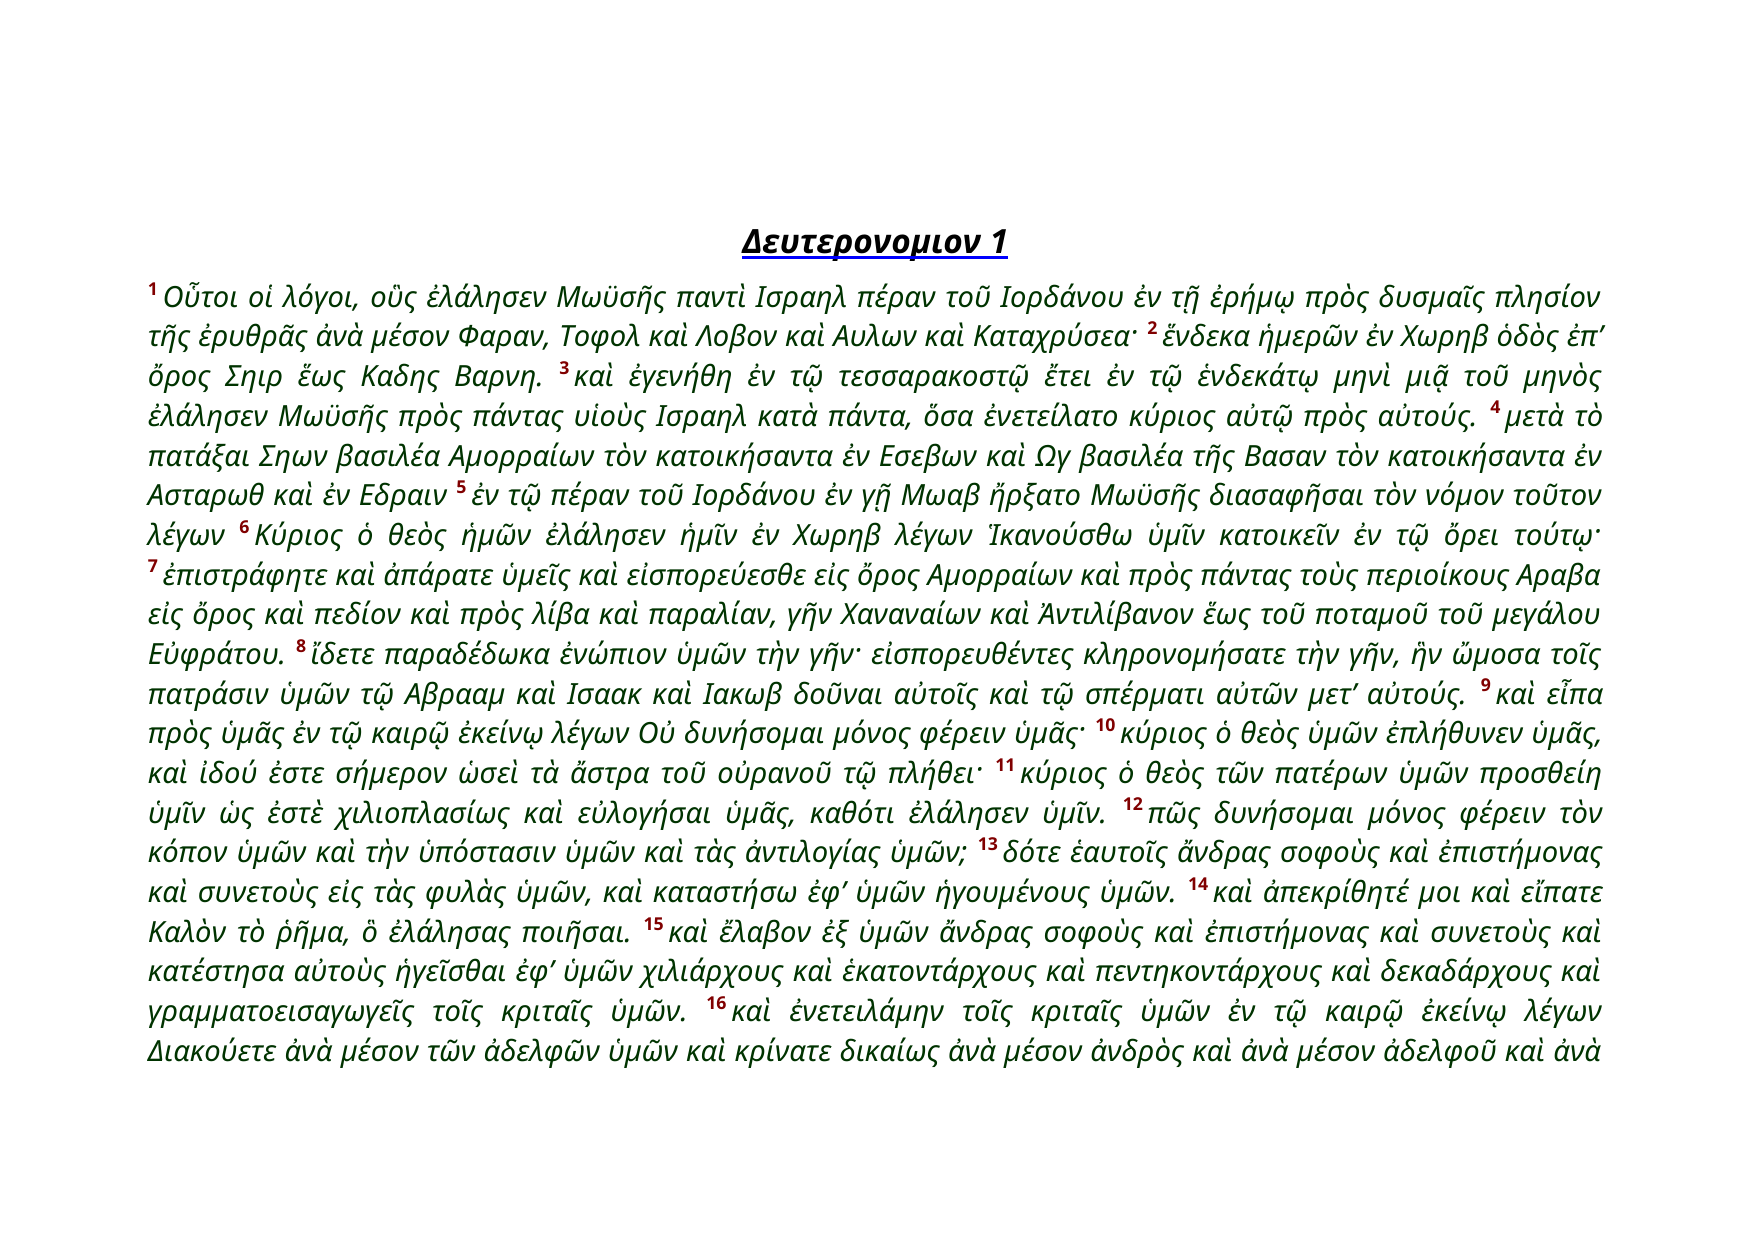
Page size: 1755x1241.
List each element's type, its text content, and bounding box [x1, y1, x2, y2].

text 1 Οὗτοι οἱ λόγοι, οὓς ἐλάλησεν Μωϋσῆς παντὶ Ισραηλ πέραν τοῦ Ιορδάνου ἐν τῇ ἐρήμῳ πρὸς δυσμαῖς πλησίον τῆς ἐρυθρᾶς ἀνὰ μέσον Φαραν, Τοφολ καὶ Λοβον καὶ Αυλων καὶ Καταχρύσεα· 2 ἕνδεκα ἡμερῶν ἐν Χωρηβ ὁδὸς ἐπ’ ὄρος Σηιρ ἕως Καδης Βαρνη. 3 καὶ ἐγενήθη ἐν τῷ τεσσαρακοστῷ ἔτει ἐν τῷ ἑνδεκάτῳ μηνὶ μιᾷ τοῦ μηνὸς ἐλάλησεν Μωϋσῆς πρὸς πάντας υἱοὺς Ισραηλ κατὰ πάντα, ὅσα ἐνετείλατο κύριος αὐτῷ πρὸς αὐτούς. 4 μετὰ τὸ πατάξαι Σηων βασιλέα Αμορραίων τὸν κατοικήσαντα ἐν Εσεβων καὶ Ωγ βασιλέα τῆς Βασαν τὸν κατοικήσαντα ἐν Ασταρωθ καὶ ἐν Εδραιν 5 ἐν τῷ πέραν τοῦ Ιορδάνου ἐν γῇ Μωαβ ἤρξατο Μωϋσῆς διασαφῆσαι τὸν νόμον τοῦτον λέγων 6 Κύριος ὁ θεὸς ἡμῶν ἐλάλησεν ἡμῖν ἐν Χωρηβ λέγων Ἱκανούσθω ὑμῖν κατοικεῖν ἐν τῷ ὄρει τούτῳ· 7 ἐπιστράφητε καὶ ἀπάρατε ὑμεῖς καὶ εἰσπορεύεσθε εἰς ὄρος Αμορραίων καὶ πρὸς πάντας τοὺς περιοίκους Αραβα εἰς ὄρος καὶ πεδίον καὶ πρὸς λίβα καὶ παραλίαν, γῆν Χαναναίων καὶ Ἀντιλίβανον ἕως τοῦ ποταμοῦ τοῦ μεγάλου Εὐφράτου. 8 ἴδετε παραδέδωκα ἐνώπιον ὑμῶν τὴν γῆν· εἰσπορευθέντες κληρονομήσατε τὴν γῆν, ἣν ὤμοσα τοῖς πατράσιν ὑμῶν τῷ Αβρααμ καὶ Ισαακ καὶ Ιακωβ δοῦναι αὐτοῖς καὶ τῷ σπέρματι αὐτῶν μετ’ αὐτούς. 9 καὶ εἶπα πρὸς ὑμᾶς ἐν τῷ καιρῷ ἐκείνῳ λέγων Οὐ δυνήσομαι μόνος φέρειν ὑμᾶς· 10 κύριος ὁ θεὸς ὑμῶν ἐπλήθυνεν ὑμᾶς, καὶ ἰδού ἐστε σήμερον ὡσεὶ τὰ ἄστρα τοῦ οὐρανοῦ τῷ πλήθει· 11 κύριος ὁ θεὸς τῶν πατέρων ὑμῶν προσθείη ὑμῖν ὡς ἐστὲ χιλιοπλασίως καὶ εὐλογήσαι ὑμᾶς, καθότι ἐλάλησεν ὑμῖν. 12 πῶς δυνήσομαι μόνος φέρειν τὸν κόπον ὑμῶν καὶ τὴν ὑπόστασιν ὑμῶν καὶ τὰς ἀντιλογίας ὑμῶν; 13 δότε ἑαυτοῖς ἄνδρας σοφοὺς καὶ ἐπιστήμονας καὶ συνετοὺς εἰς τὰς φυλὰς ὑμῶν, καὶ καταστήσω ἐφ’ ὑμῶν ἡγουμένους ὑμῶν. 14 καὶ ἀπεκρίθητέ μοι καὶ εἴπατε Καλὸν τὸ ῥῆμα, ὃ ἐλάλησας ποιῆσαι. 15 καὶ ἔλαβον ἐξ ὑμῶν ἄνδρας σοφοὺς καὶ ἐπιστήμονας καὶ συνετοὺς καὶ κατέστησα αὐτοὺς ἡγεῖσθαι ἐφ’ ὑμῶν χιλιάρχους καὶ ἑκατοντάρχους καὶ πεντηκοντάρχους καὶ δεκαδάρχους καὶ γραμματοεισαγωγεῖς τοῖς κριταῖς ὑμῶν. 16 καὶ ἐνετειλάμην τοῖς κριταῖς ὑμῶν ἐν τῷ καιρῷ ἐκείνῳ λέγων Διακούετε ἀνὰ μέσον τῶν ἀδελφῶν ὑμῶν καὶ κρίνατε δικαίως ἀνὰ μέσον ἀνδρὸς καὶ ἀνὰ μέσον ἀδελφοῦ καὶ ἀνὰ [148, 276, 1606, 1070]
text Δευτερονομιον 1 [148, 218, 1606, 263]
